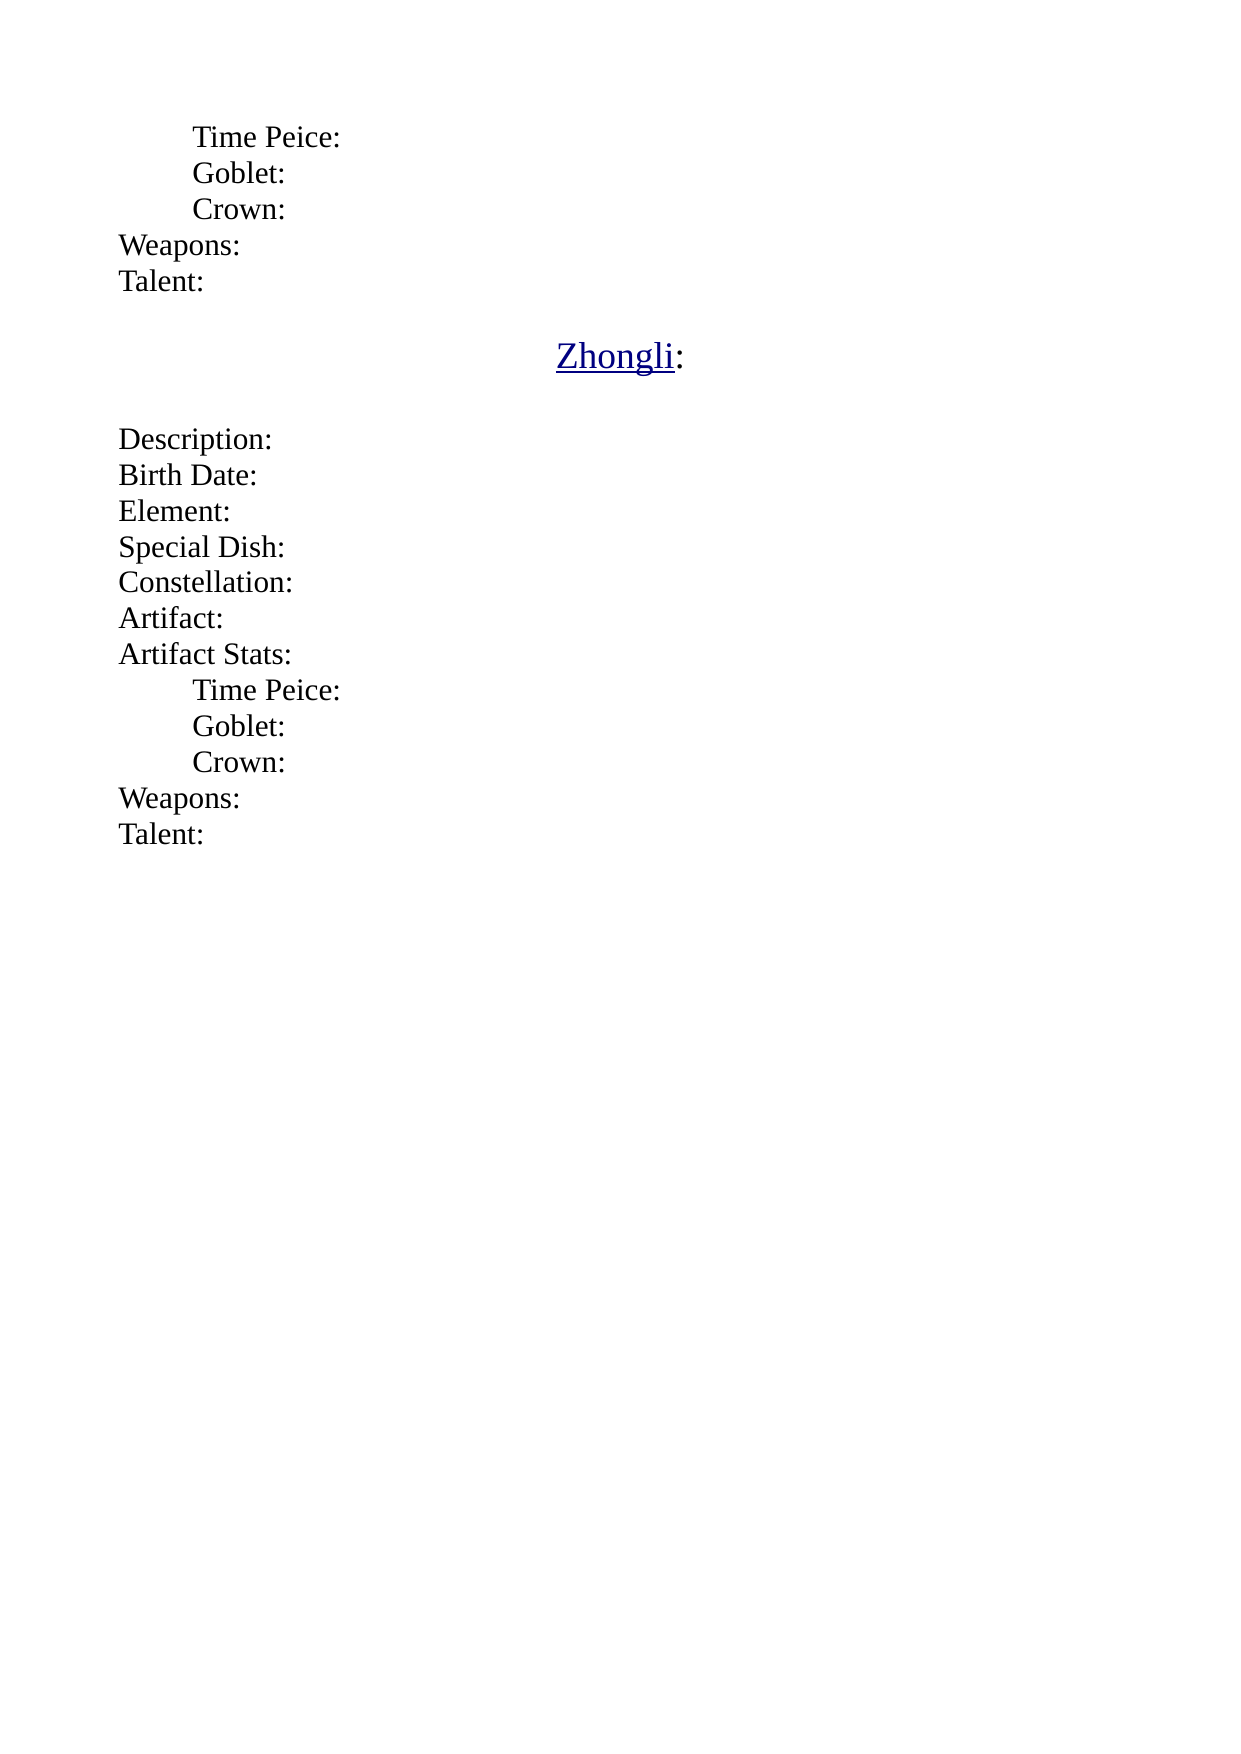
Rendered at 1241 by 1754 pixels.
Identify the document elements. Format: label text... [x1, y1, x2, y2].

text Weapons: [118, 226, 1122, 262]
text Goblet: [118, 154, 1122, 190]
text Constellation: [118, 564, 1122, 600]
text Talent: [118, 815, 1122, 851]
text Time Peice: [118, 118, 1122, 154]
text Weapons: [118, 779, 1122, 815]
text Artifact Stats: [118, 636, 1122, 672]
text Talent: [118, 262, 1122, 298]
text Element: [118, 492, 1122, 528]
text Zhongli: [118, 334, 1122, 377]
text Crown: [118, 190, 1122, 226]
text Time Peice: [118, 672, 1122, 707]
text Crown: [118, 743, 1122, 779]
text Description: [118, 420, 1122, 456]
text Artifact: [118, 600, 1122, 636]
text Birth Date: [118, 456, 1122, 492]
text Goblet: [118, 707, 1122, 743]
text Special Dish: [118, 528, 1122, 564]
